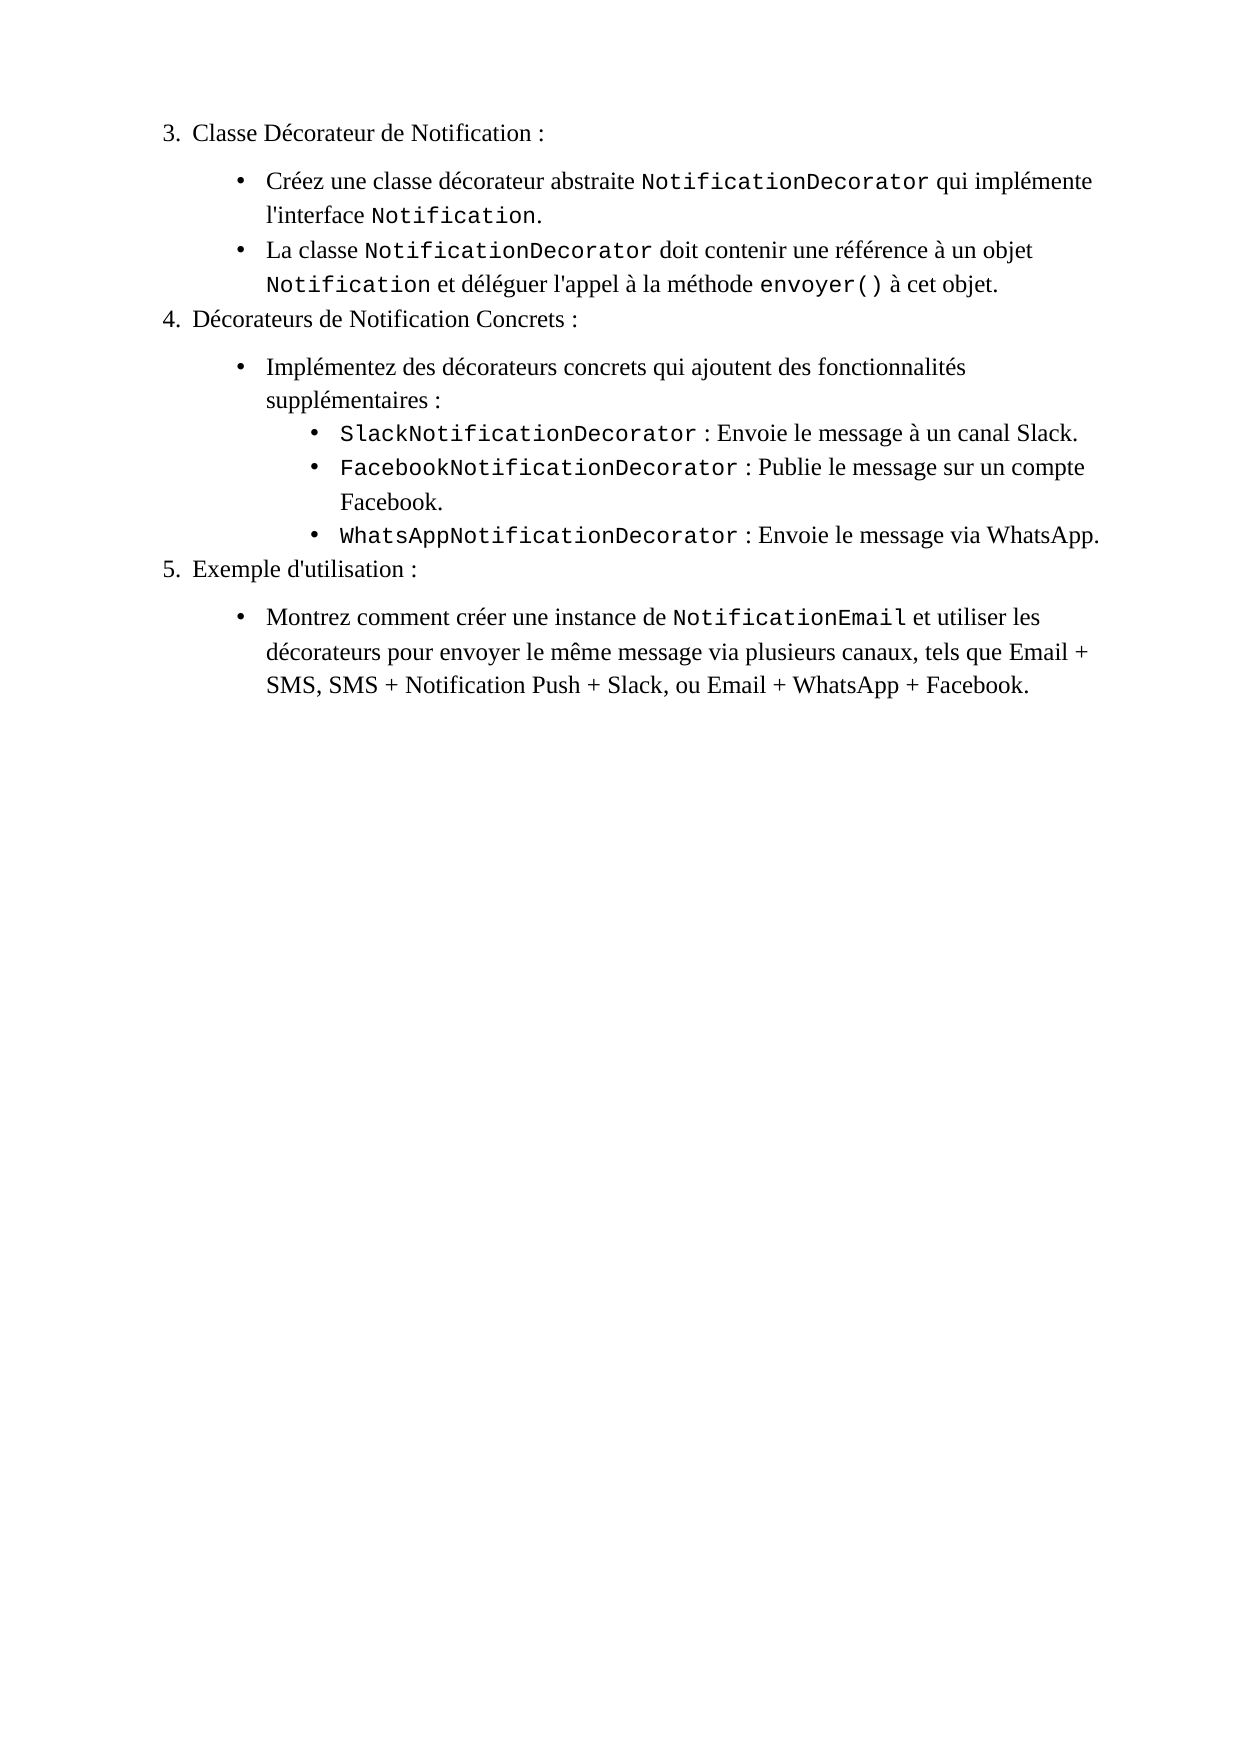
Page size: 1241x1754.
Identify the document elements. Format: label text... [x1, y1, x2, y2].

list Montrez comment créer une instance de NotificationEmail et utiliser les décorateurs pour envoyer le même message via plusieurs canaux, tels que Email + SMS, SMS + Notification Push + Slack, ou Email + WhatsApp + Facebook. [236, 602, 1122, 698]
list FacebookNotificationDecorator : Publie le message sur un compte Facebook. [310, 452, 1122, 516]
list Classe Décorateur de Notification : [162, 118, 1122, 147]
list Exemple d'utilisation : [162, 554, 1122, 583]
list Décorateurs de Notification Concrets : [162, 304, 1122, 333]
list La classe NotificationDecorator doit contenir une référence à un objet Notification et déléguer l'appel à la méthode envoyer() à cet objet. [236, 235, 1122, 299]
list Créez une classe décorateur abstraite NotificationDecorator qui implémente l'interface Notification. [236, 166, 1122, 230]
list WhatsAppNotificationDecorator : Envoie le message via WhatsApp. [310, 520, 1122, 550]
list Implémentez des décorateurs concrets qui ajoutent des fonctionnalités supplémentaires : [236, 352, 1122, 413]
list SlackNotificationDecorator : Envoie le message à un canal Slack. [310, 418, 1122, 448]
